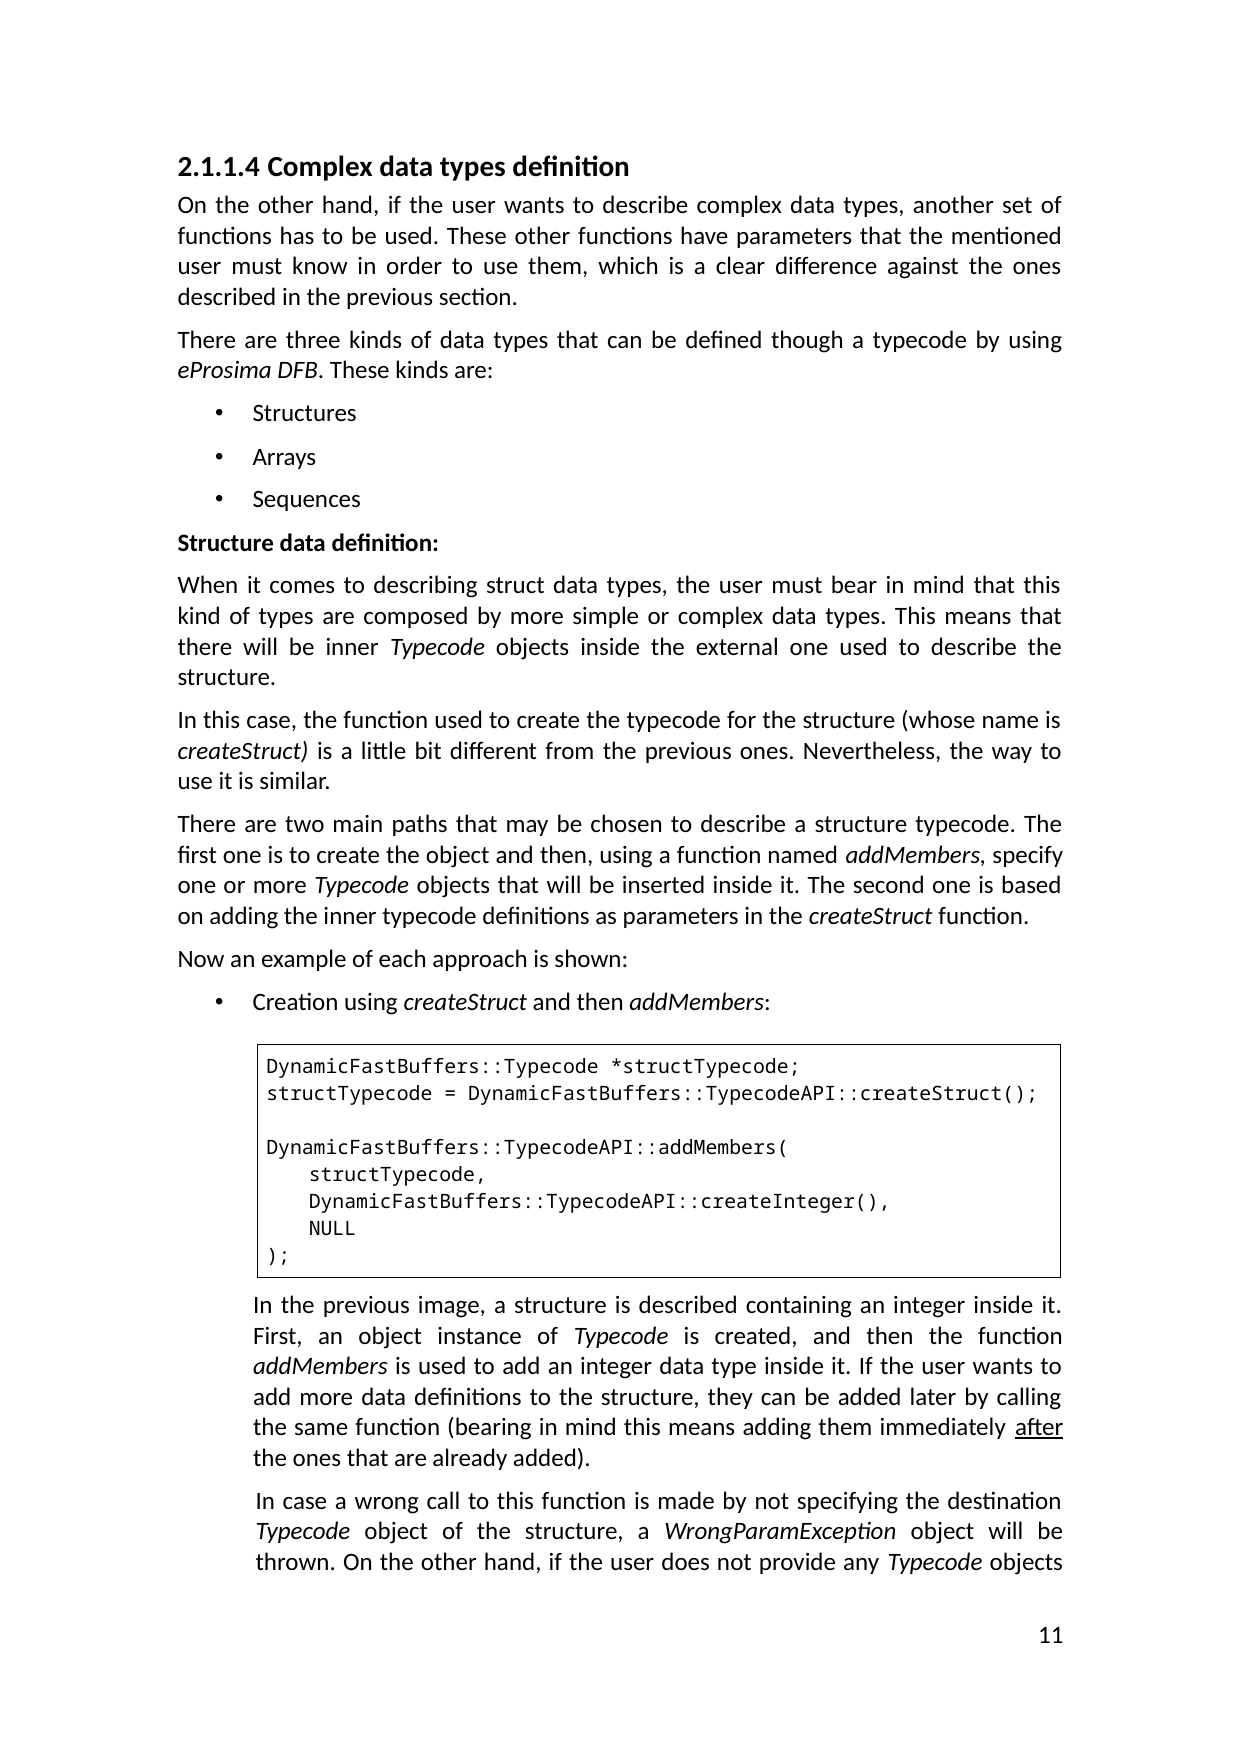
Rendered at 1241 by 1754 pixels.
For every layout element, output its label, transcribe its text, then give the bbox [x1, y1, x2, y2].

text Structure data definition: [177, 527, 1063, 557]
list Creation using createStruct and then addMembers: [215, 986, 1063, 1016]
list Sequences [215, 484, 1063, 514]
text DynamicFastBuffers::TypecodeAPI::addMembers( [266, 1133, 1051, 1161]
text In the previous image, a structure is described containing an integer inside it. First, an object instance of Typecode is created, and then the function addMembers is used to add an integer data type inside it. If the user wants to add more data definitions to the structure, they can be added later by calling the same function (bearing in mind this means adding them immediately after the ones that are already added). [253, 1029, 1063, 1472]
subtitle Complex data types definition [177, 148, 1063, 183]
text Now an example of each approach is shown: [177, 943, 1063, 973]
text When it comes to describing struct data types, the user must bear in mind that this kind of types are composed by more simple or complex data types. This means that there will be inner Typecode objects inside the external one used to describe the structure. [177, 570, 1063, 692]
text In this case, the function used to create the typecode for the structure (whose name is createStruct) is a little bit different from the previous ones. Nevertheless, the way to use it is similar. [177, 704, 1063, 796]
text DynamicFastBuffers::TypecodeAPI::createInteger(), [266, 1187, 1051, 1214]
text DynamicFastBuffers::Typecode *structTypecode; [266, 1053, 1051, 1079]
text On the other hand, if the user wants to describe complex data types, another set of functions has to be used. These other functions have parameters that the mentioned user must know in order to use them, which is a clear difference against the ones described in the previous section. [177, 189, 1063, 312]
text There are three kinds of data types that can be defined though a typecode by using eProsima DFB. These kinds are: [177, 324, 1063, 385]
text NULL [266, 1214, 1051, 1241]
text ); [266, 1241, 1051, 1268]
list Structures [215, 398, 1063, 428]
text There are two main paths that may be chosen to describe a structure typecode. The first one is to create the object and then, using a function named addMembers, specify one or more Typecode objects that will be inserted inside it. The second one is based on adding the inner typecode definitions as parameters in the createStruct function. [177, 808, 1063, 930]
list Arrays [215, 441, 1063, 471]
text structTypecode = DynamicFastBuffers::TypecodeAPI::createStruct(); [266, 1079, 1051, 1107]
text In case a wrong call to this function is made by not specifying the destination Typecode object of the structure, a WrongParamException object will be thrown. On the other hand, if the user does not provide any Typecode objects [255, 1485, 1063, 1576]
text structTypecode, [266, 1161, 1051, 1187]
